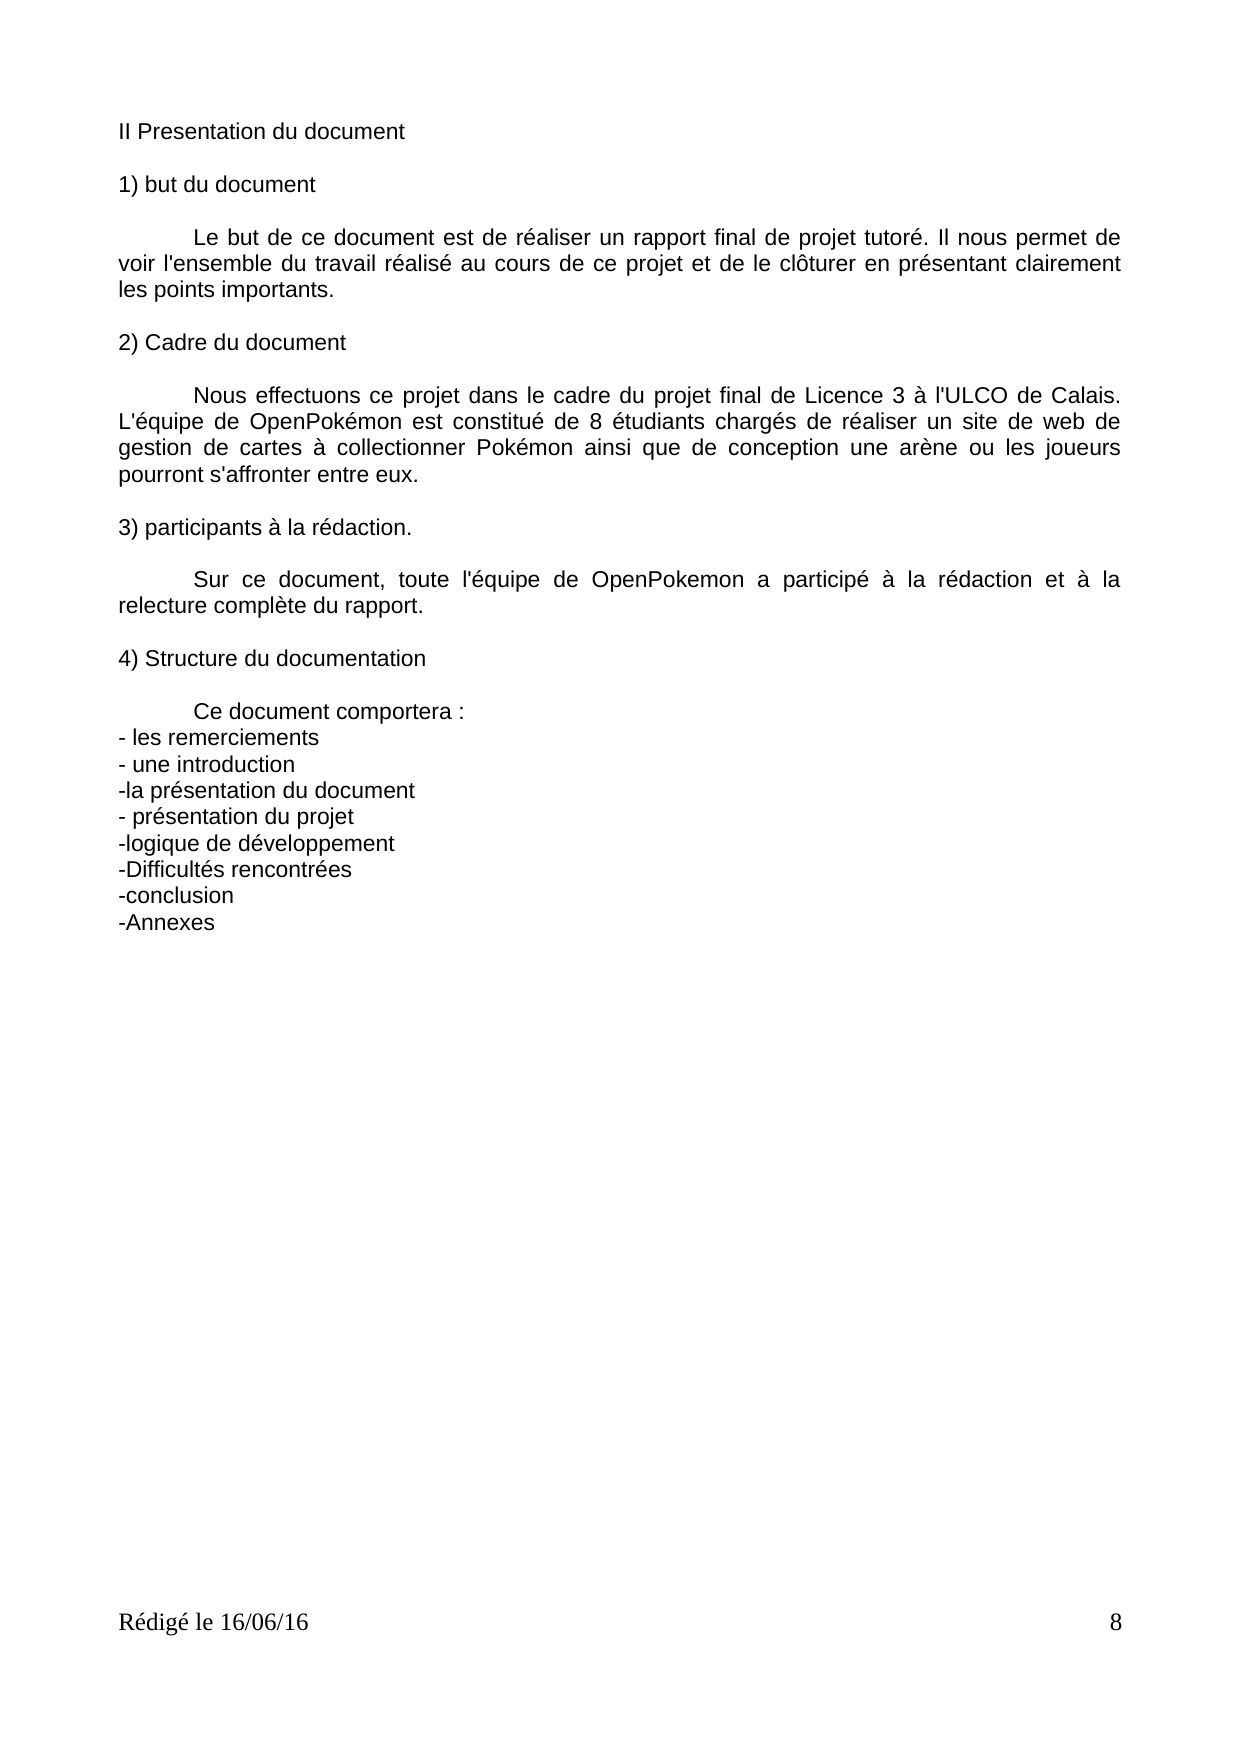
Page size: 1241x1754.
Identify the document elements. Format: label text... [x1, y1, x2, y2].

text Sur ce document, toute l'équipe de OpenPokemon a participé à la rédaction et à la relecture complète du rapport. [118, 566, 1122, 619]
text 1) but du document [118, 171, 1122, 197]
text - les remerciements [118, 724, 1122, 751]
text Nous effectuons ce projet dans le cadre du projet final de Licence 3 à l'ULCO de Calais. L'équipe de OpenPokémon est constitué de 8 étudiants chargés de réaliser un site de web de gestion de cartes à collectionner Pokémon ainsi que de conception une arène ou les joueurs pourront s'affronter entre eux. [118, 382, 1122, 487]
text 3) participants à la rédaction. [118, 513, 1122, 540]
text 4) Structure du documentation [118, 645, 1122, 672]
text -logique de développement [118, 830, 1122, 856]
text II Presentation du document [118, 118, 1122, 144]
text -Annexes [118, 909, 1122, 935]
text -la présentation du document [118, 777, 1122, 803]
text - présentation du projet [118, 803, 1122, 830]
text - une introduction [118, 751, 1122, 777]
text -Difficultés rencontrées [118, 856, 1122, 882]
text Ce document comportera : [118, 698, 1122, 724]
text 2) Cadre du document [118, 329, 1122, 355]
text -conclusion [118, 882, 1122, 909]
text Le but de ce document est de réaliser un rapport final de projet tutoré. Il nous permet de voir l'ensemble du travail réalisé au cours de ce projet et de le clôturer en présentant clairement les points importants. [118, 223, 1122, 303]
